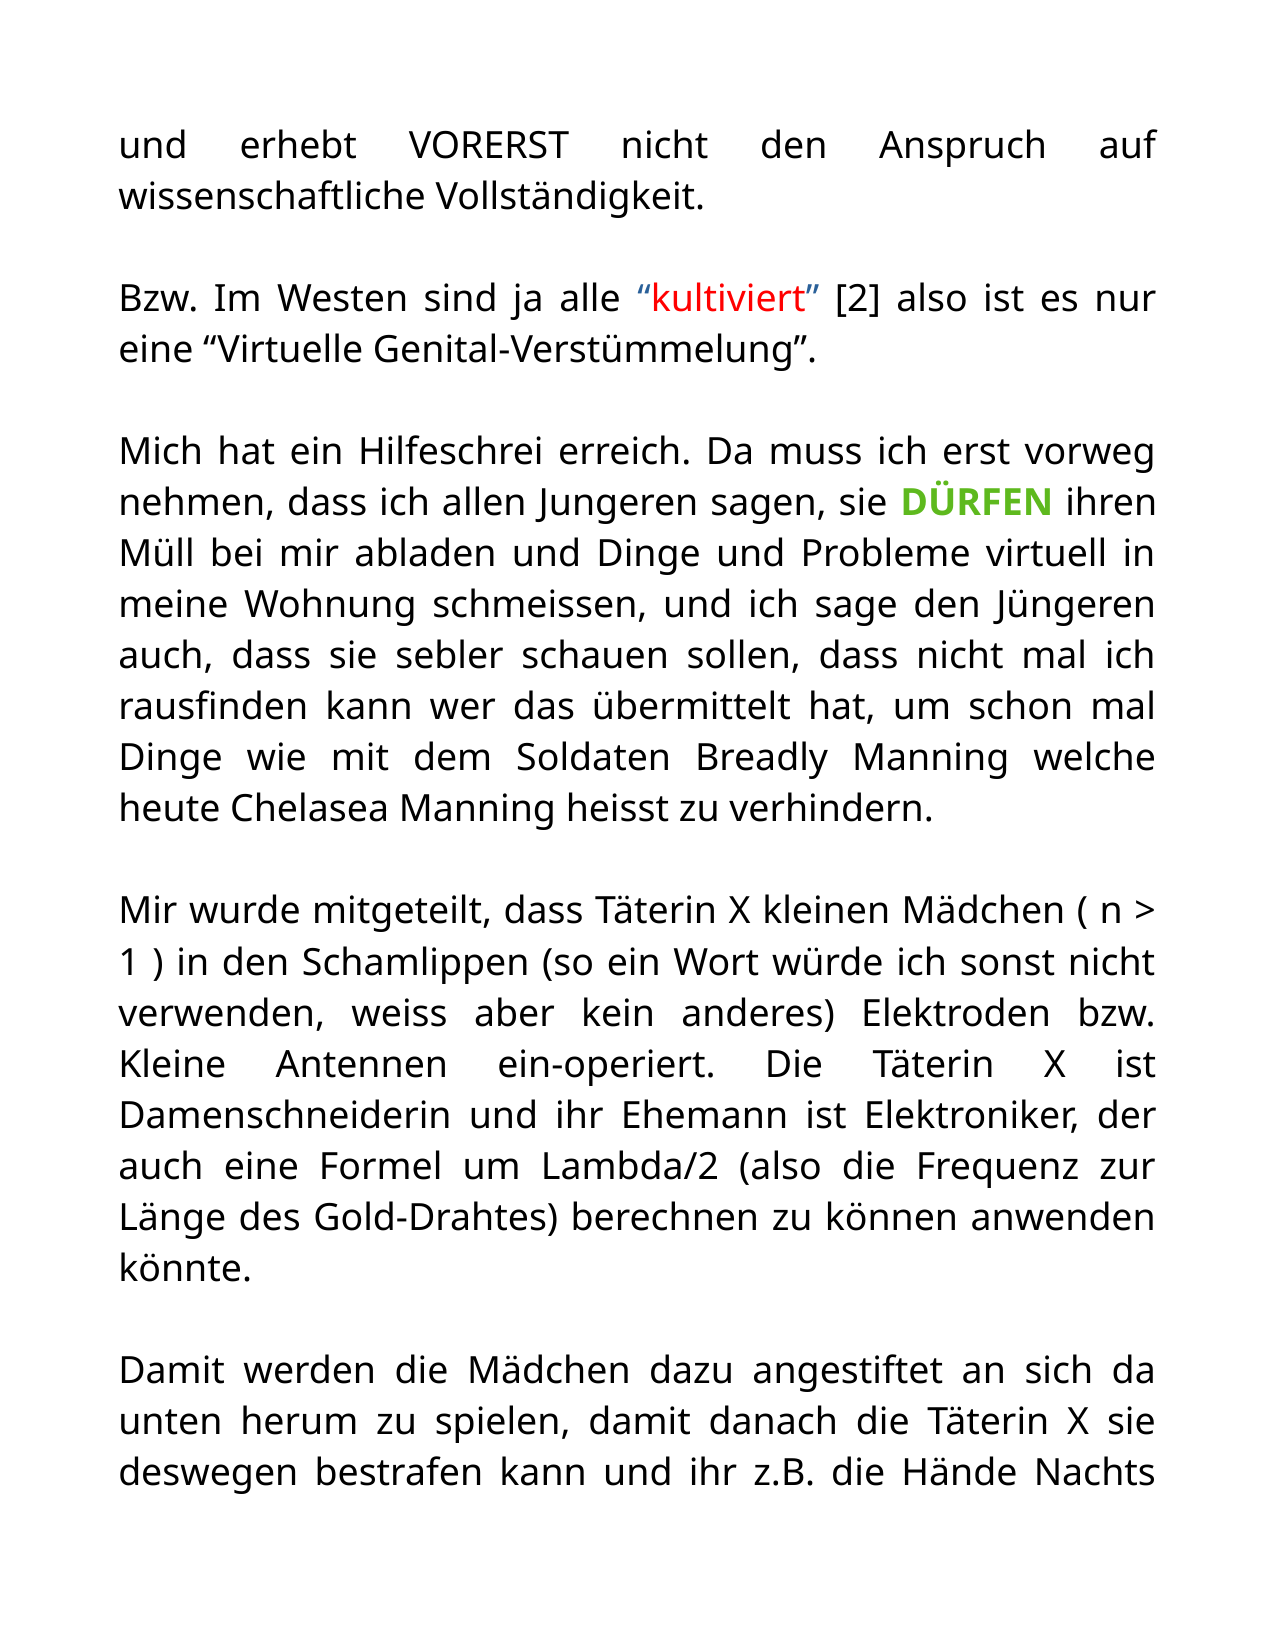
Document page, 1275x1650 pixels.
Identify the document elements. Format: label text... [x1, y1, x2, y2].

text und erhebt VORERST nicht den Anspruch auf wissenschaftliche Vollständigkeit. [118, 118, 1157, 220]
text Mir wurde mitgeteilt, dass Täterin X kleinen Mädchen ( n > 1 ) in den Schamlippen (so ein Wort würde ich sonst nicht verwenden, weiss aber kein anderes) Elektroden bzw. Kleine Antennen ein-operiert. Die Täterin X ist Damenschneiderin und ihr Ehemann ist Elektroniker, der auch eine Formel um Lambda/2 (also die Frequenz zur Länge des Gold-Drahtes) berechnen zu können anwenden könnte. [118, 884, 1157, 1292]
text Damit werden die Mädchen dazu angestiftet an sich da unten herum zu spielen, damit danach die Täterin X sie deswegen bestrafen kann und ihr z.B. die Hände Nachts [118, 1343, 1157, 1496]
text Mich hat ein Hilfeschrei erreich. Da muss ich erst vorweg nehmen, dass ich allen Jungeren sagen, sie DÜRFEN ihren Müll bei mir abladen und Dinge und Probleme virtuell in meine Wohnung schmeissen, und ich sage den Jüngeren auch, dass sie sebler schauen sollen, dass nicht mal ich rausfinden kann wer das übermittelt hat, um schon mal Dinge wie mit dem Soldaten Breadly Manning welche heute Chelasea Manning heisst zu verhindern. [118, 424, 1157, 833]
text Bzw. Im Westen sind ja alle “kultiviert” [2] also ist es nur eine “Virtuelle Genital-Verstümmelung”. [118, 271, 1157, 373]
